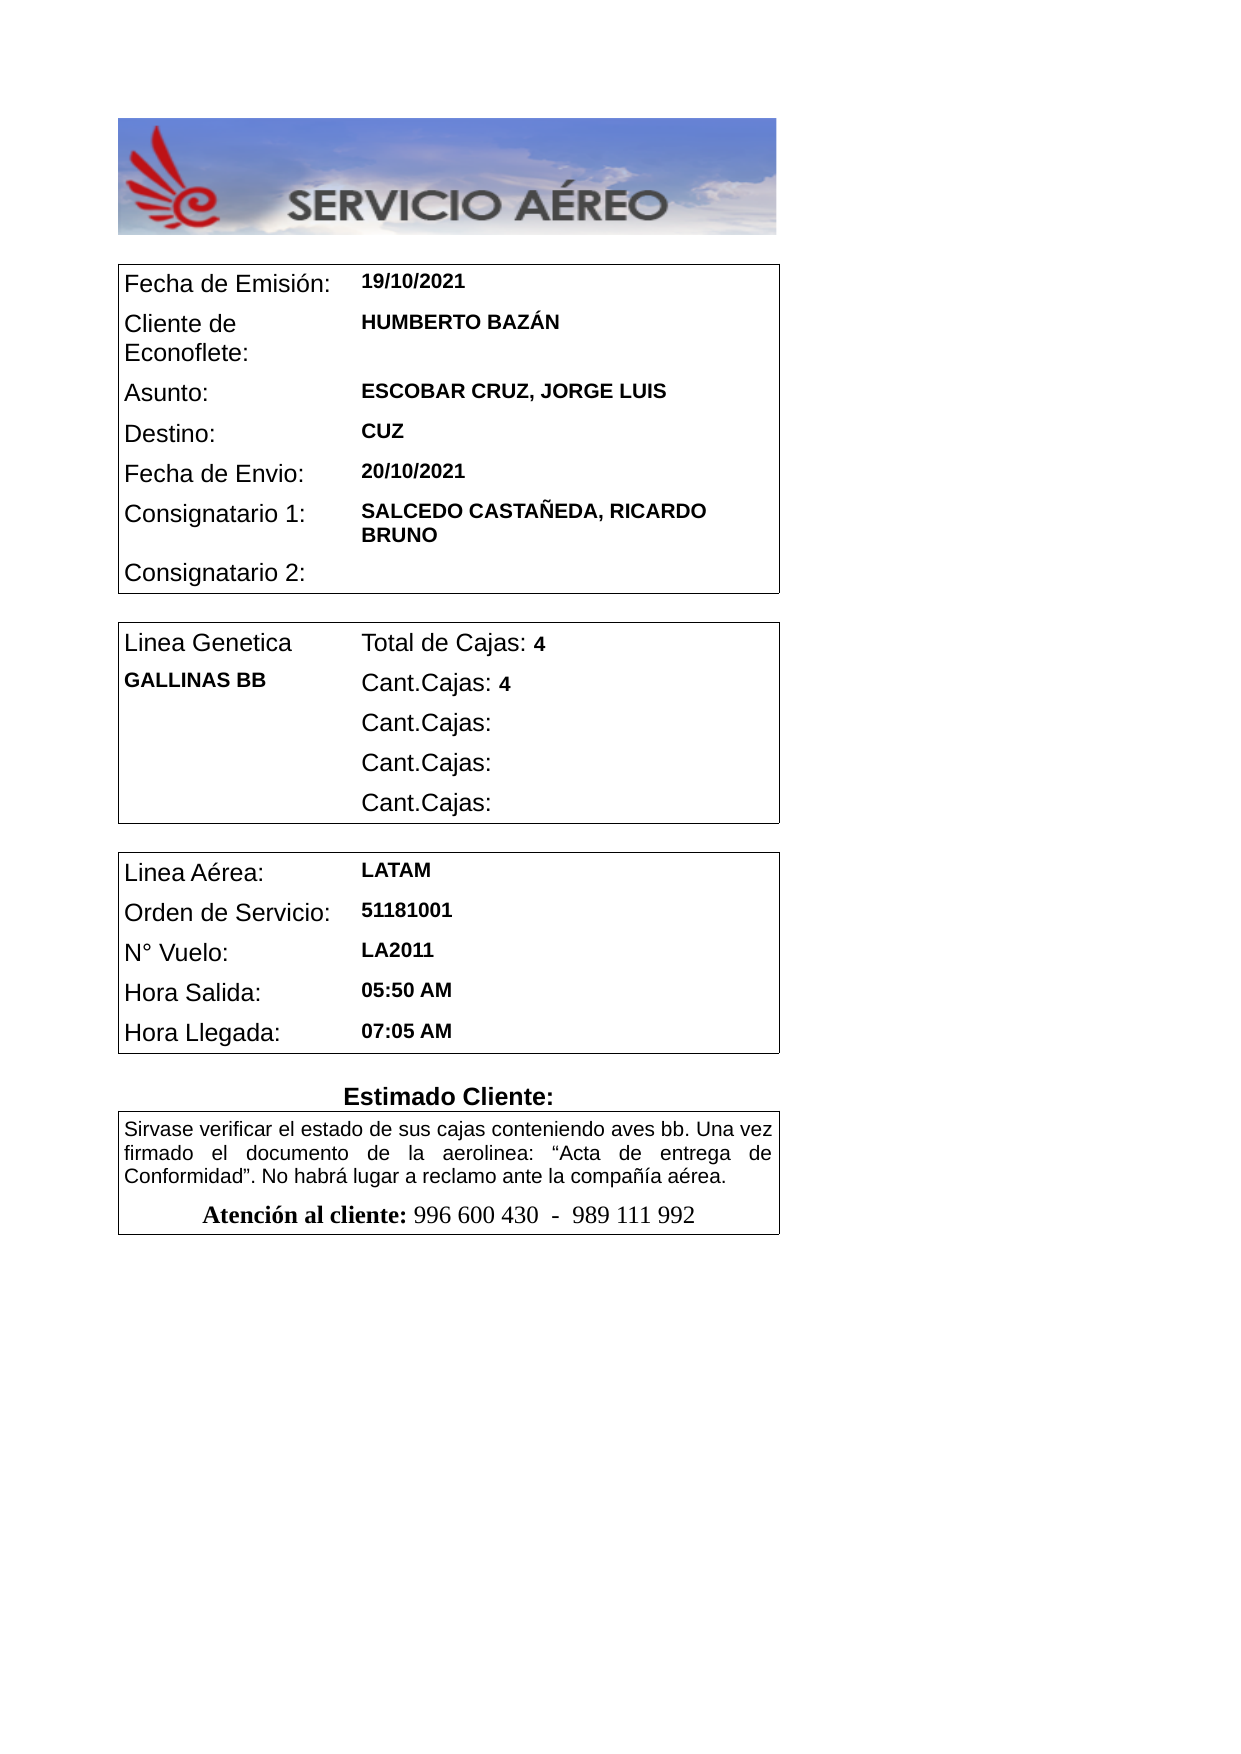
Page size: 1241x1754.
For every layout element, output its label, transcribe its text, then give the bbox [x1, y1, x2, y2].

table_cell Consignatario 1: [119, 493, 356, 553]
table_cell [119, 743, 356, 783]
table_cell Consignatario 2: [119, 553, 356, 593]
table_cell Linea Genetica [119, 623, 356, 662]
table_cell HUMBERTO BAZÁN [356, 304, 779, 373]
table_cell [118, 824, 356, 852]
table_cell Cant.Cajas: 4 [356, 662, 779, 702]
table_cell Hora Salida: [119, 973, 356, 1013]
table_cell Estimado Cliente: [118, 1054, 779, 1111]
table_cell LA2011 [356, 932, 779, 972]
table_cell Destino: [119, 413, 356, 453]
picture [118, 118, 777, 235]
table_cell Cant.Cajas: [356, 783, 779, 823]
table_cell Hora Llegada: [119, 1013, 356, 1053]
table_cell N° Vuelo: [119, 932, 356, 972]
table_cell Linea Aérea: [119, 853, 356, 892]
table_cell Atención al cliente: 996 600 430 - 989 111 992 [119, 1194, 779, 1234]
table_cell 51181001 [356, 892, 779, 932]
table_header 19/10/2021 [356, 265, 779, 304]
table_cell [356, 824, 779, 852]
table_cell [119, 702, 356, 742]
table_cell [356, 594, 779, 622]
table_cell Total de Cajas: 4 [356, 623, 779, 662]
table_cell 07:05 AM [356, 1013, 779, 1053]
table_cell [118, 594, 356, 622]
table_cell Cant.Cajas: [356, 743, 779, 783]
table_cell [356, 553, 779, 593]
table_cell CUZ [356, 413, 779, 453]
table_header Fecha de Emisión: [119, 265, 356, 304]
table_cell Cant.Cajas: [356, 702, 779, 742]
table_cell Sirvase verificar el estado de sus cajas conteniendo aves bb. Una vez firmado el documento de la aerolinea: “Acta de entrega de Conformidad”. No habrá lugar a reclamo ante la compañía aérea. [119, 1112, 779, 1194]
table_cell [119, 783, 356, 823]
table_cell Orden de Servicio: [119, 892, 356, 932]
table_cell SALCEDO CASTAÑEDA, RICARDO BRUNO [356, 493, 779, 553]
table_cell Fecha de Envio: [119, 453, 356, 493]
table_cell ESCOBAR CRUZ, JORGE LUIS [356, 373, 779, 413]
table_cell 05:50 AM [356, 973, 779, 1013]
table_cell Cliente de Econoflete: [119, 304, 356, 373]
table_cell 20/10/2021 [356, 453, 779, 493]
table_cell Asunto: [119, 373, 356, 413]
table_cell GALLINAS BB [119, 662, 356, 702]
table_cell LATAM [356, 853, 779, 892]
